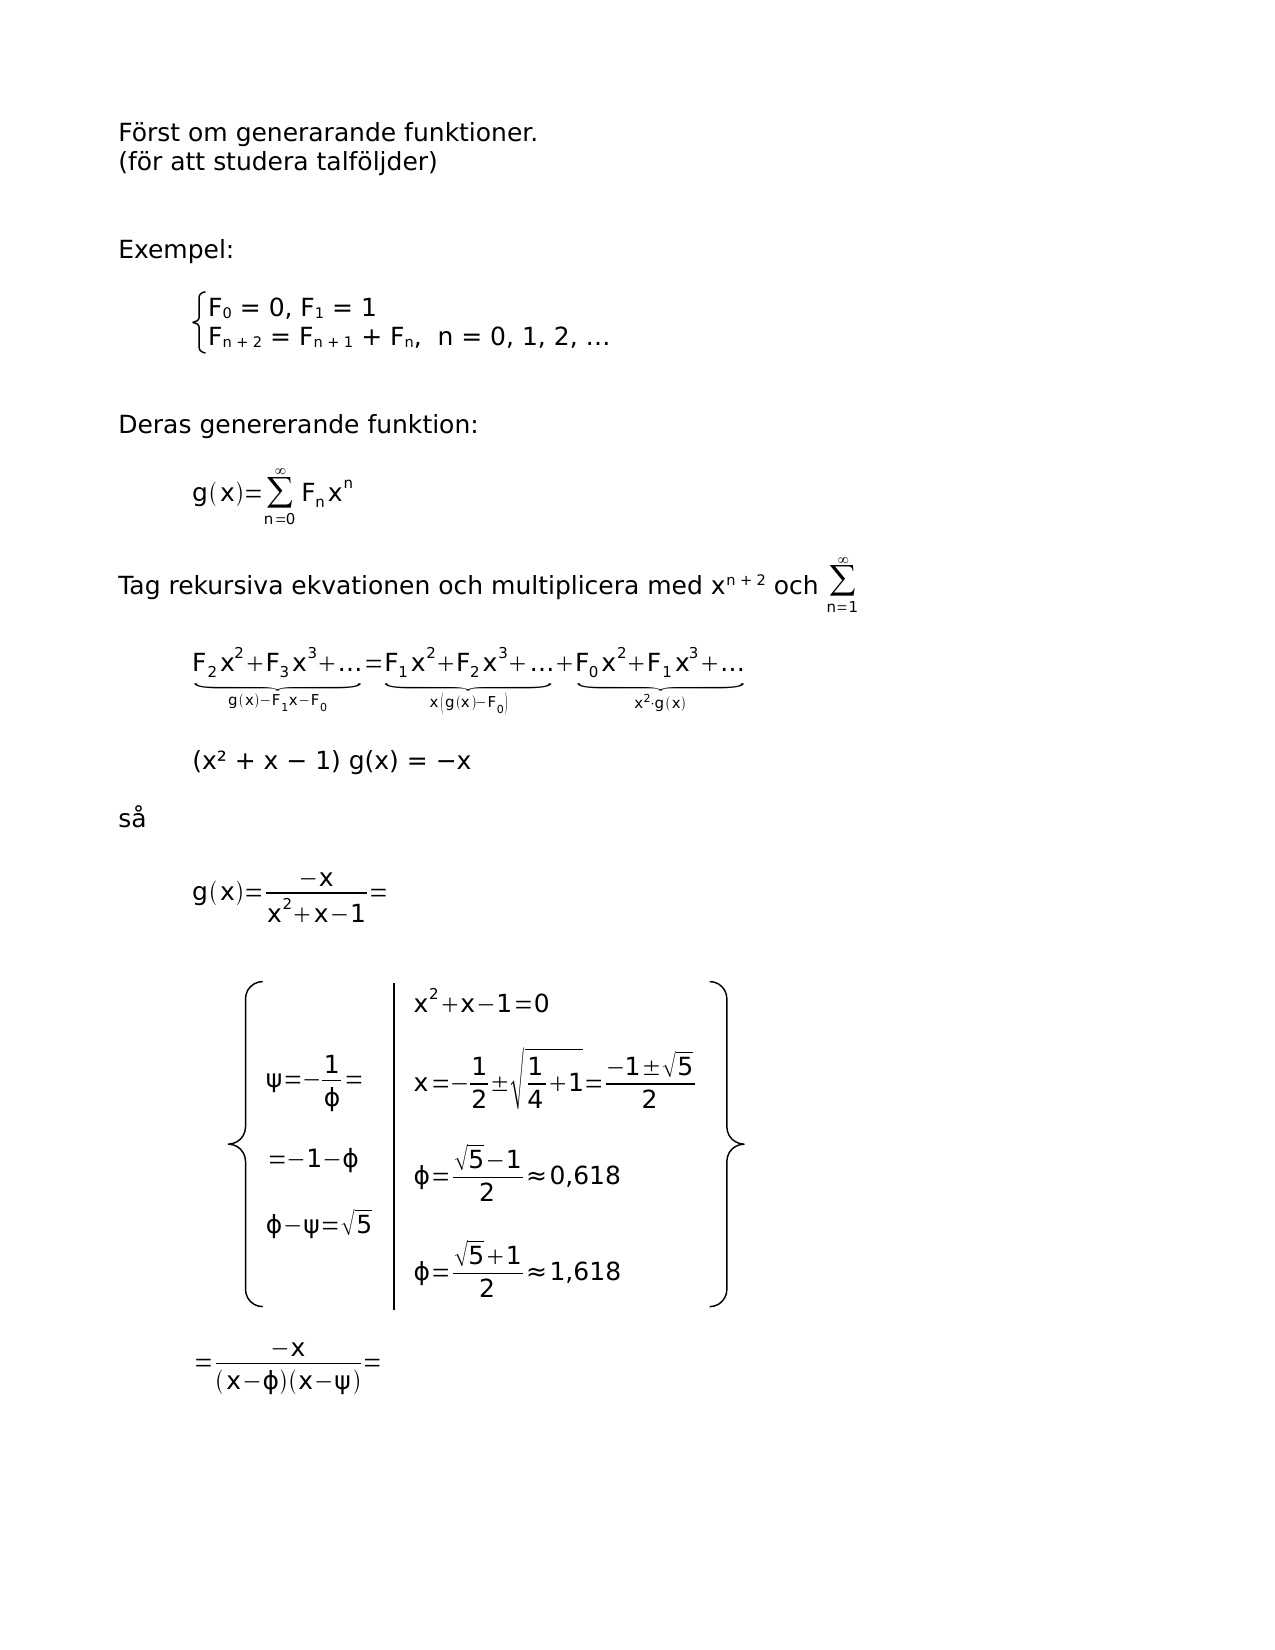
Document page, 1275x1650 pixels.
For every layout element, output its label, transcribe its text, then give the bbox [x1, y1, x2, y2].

text Tag rekursiva ekvationen och multiplicera med xn + 2 och [118, 556, 1157, 616]
text Deras genererande funktion: [118, 410, 1157, 439]
text (för att studera talföljder) [118, 147, 1157, 176]
text (x² + x − 1) g(x) = −x [118, 746, 1157, 775]
text Fn + 2 = Fn + 1 + Fn, n = 0, 1, 2, … [197, 322, 1157, 351]
text Först om generarande funktioner. [118, 118, 1157, 147]
text Exempel: [118, 235, 1157, 264]
text [118, 293, 199, 322]
text F0 = 0, F1 = 1 [198, 293, 1157, 322]
text [118, 322, 199, 351]
text så [118, 804, 1157, 833]
